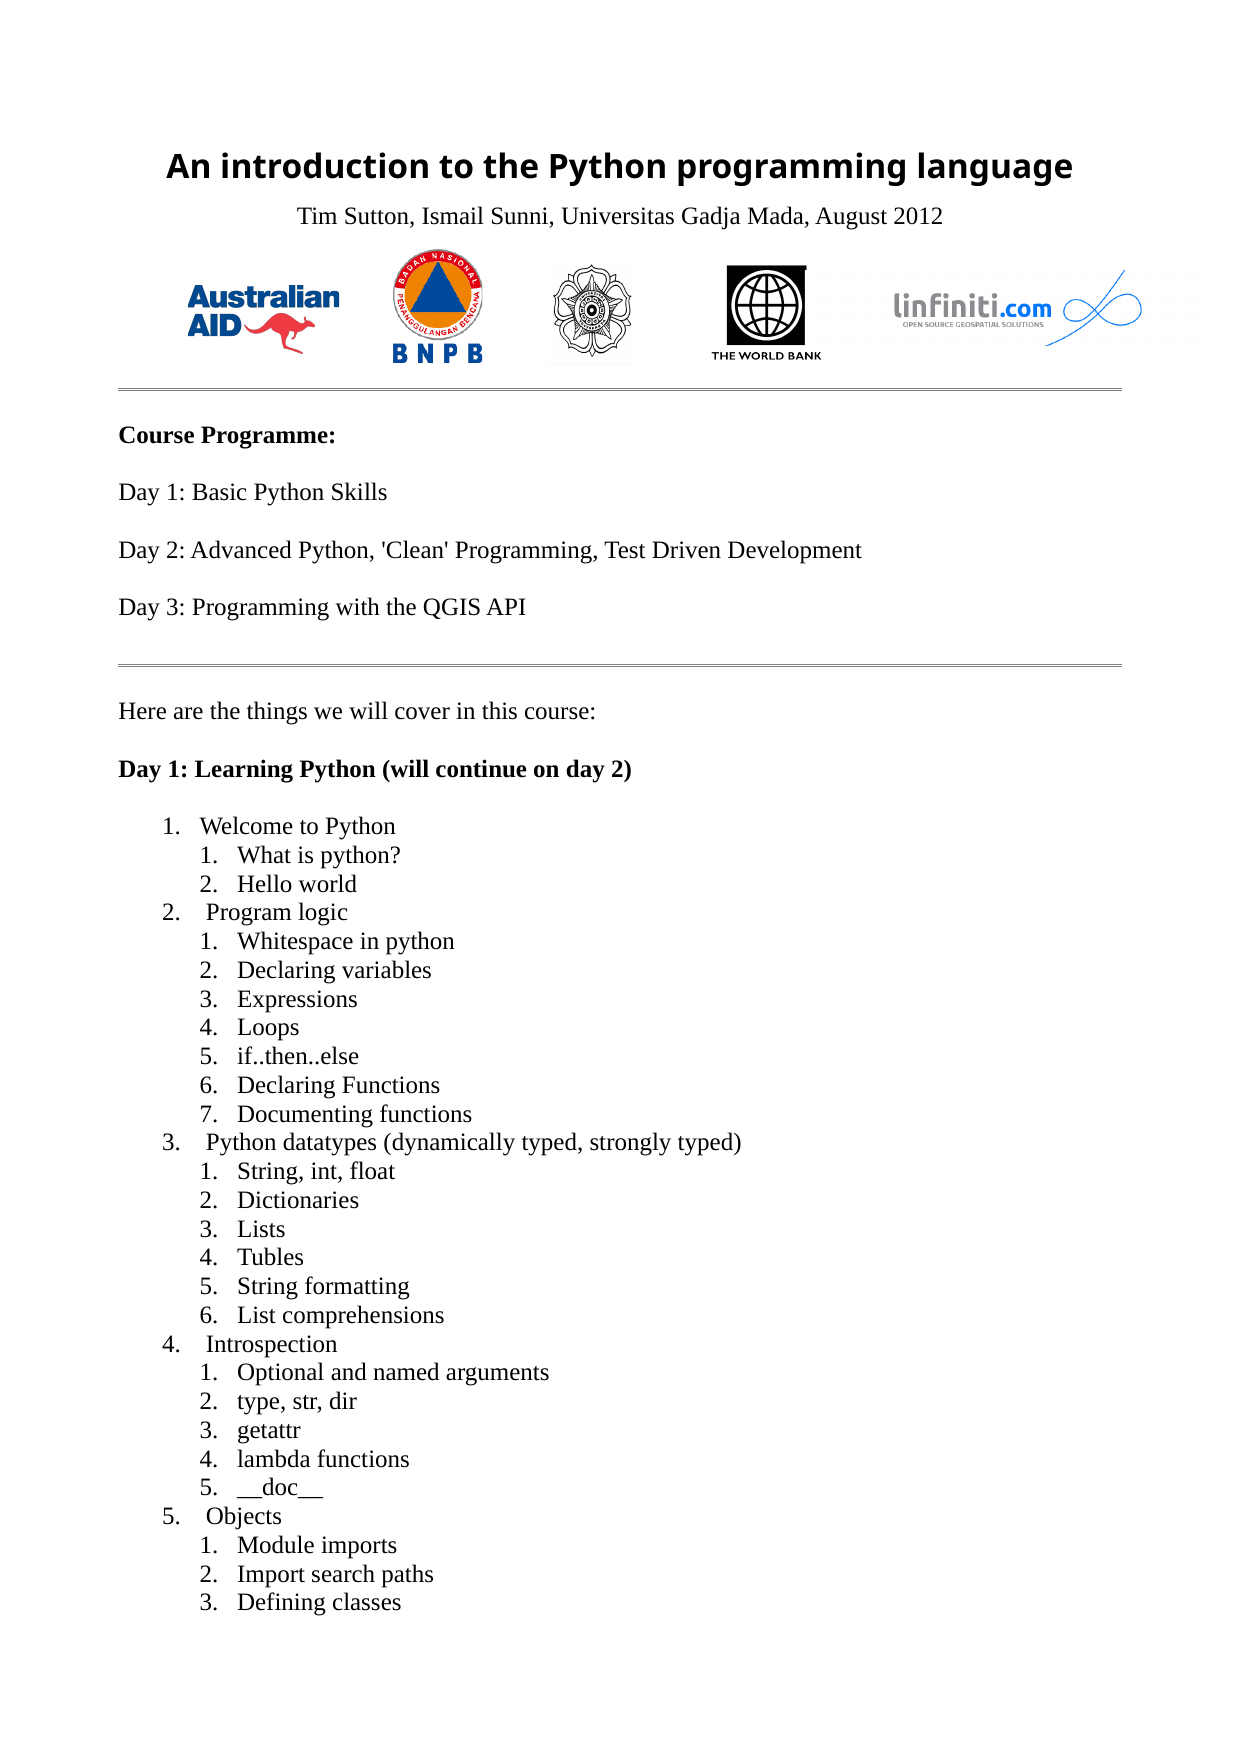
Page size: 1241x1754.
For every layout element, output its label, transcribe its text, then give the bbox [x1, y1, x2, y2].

list Optional and named arguments [199, 1357, 1122, 1386]
picture [187, 285, 340, 354]
list Declaring Functions [199, 1070, 1122, 1099]
list Program logic [162, 897, 1122, 926]
list Whitespace in python [199, 926, 1122, 955]
list List comprehensions [199, 1300, 1122, 1329]
text Day 3: Programming with the QGIS API [118, 592, 1122, 621]
list Documenting functions [199, 1099, 1122, 1127]
text Here are the things we will cover in this course: [118, 696, 1122, 725]
list Welcome to Python [162, 811, 1122, 840]
list Dictionaries [199, 1185, 1122, 1214]
list String, int, float [199, 1156, 1122, 1185]
text Day 2: Advanced Python, 'Clean' Programming, Test Driven Development [118, 535, 1122, 564]
picture [391, 249, 483, 363]
list Objects [162, 1501, 1122, 1530]
list Import search paths [199, 1559, 1122, 1587]
list Hello world [199, 869, 1122, 897]
picture [548, 261, 634, 365]
text Day 1: Learning Python (will continue on day 2) [118, 754, 1122, 782]
list Introspection [162, 1329, 1122, 1357]
list What is python? [199, 840, 1122, 869]
list Lists [199, 1214, 1122, 1242]
text Course Programme: [118, 420, 1122, 449]
list Defining classes [199, 1587, 1122, 1616]
text Tim Sutton, Ismail Sunni, Universitas Gadja Mada, August 2012 [118, 201, 1122, 230]
list if..then..else [199, 1041, 1122, 1070]
list Declaring variables [199, 955, 1122, 984]
text Day 1: Basic Python Skills [118, 477, 1122, 506]
subtitle An introduction to the Python programming language [118, 143, 1122, 189]
list getattr [199, 1415, 1122, 1444]
list Tubles [199, 1242, 1122, 1271]
list lambda functions [199, 1444, 1122, 1472]
list Loops [199, 1012, 1122, 1041]
list Expressions [199, 984, 1122, 1012]
list __doc__ [199, 1472, 1122, 1501]
list String formatting [199, 1271, 1122, 1300]
list Python datatypes (dynamically typed, strongly typed) [162, 1127, 1122, 1156]
list Module imports [199, 1530, 1122, 1559]
picture [711, 265, 1212, 360]
list type, str, dir [199, 1386, 1122, 1415]
